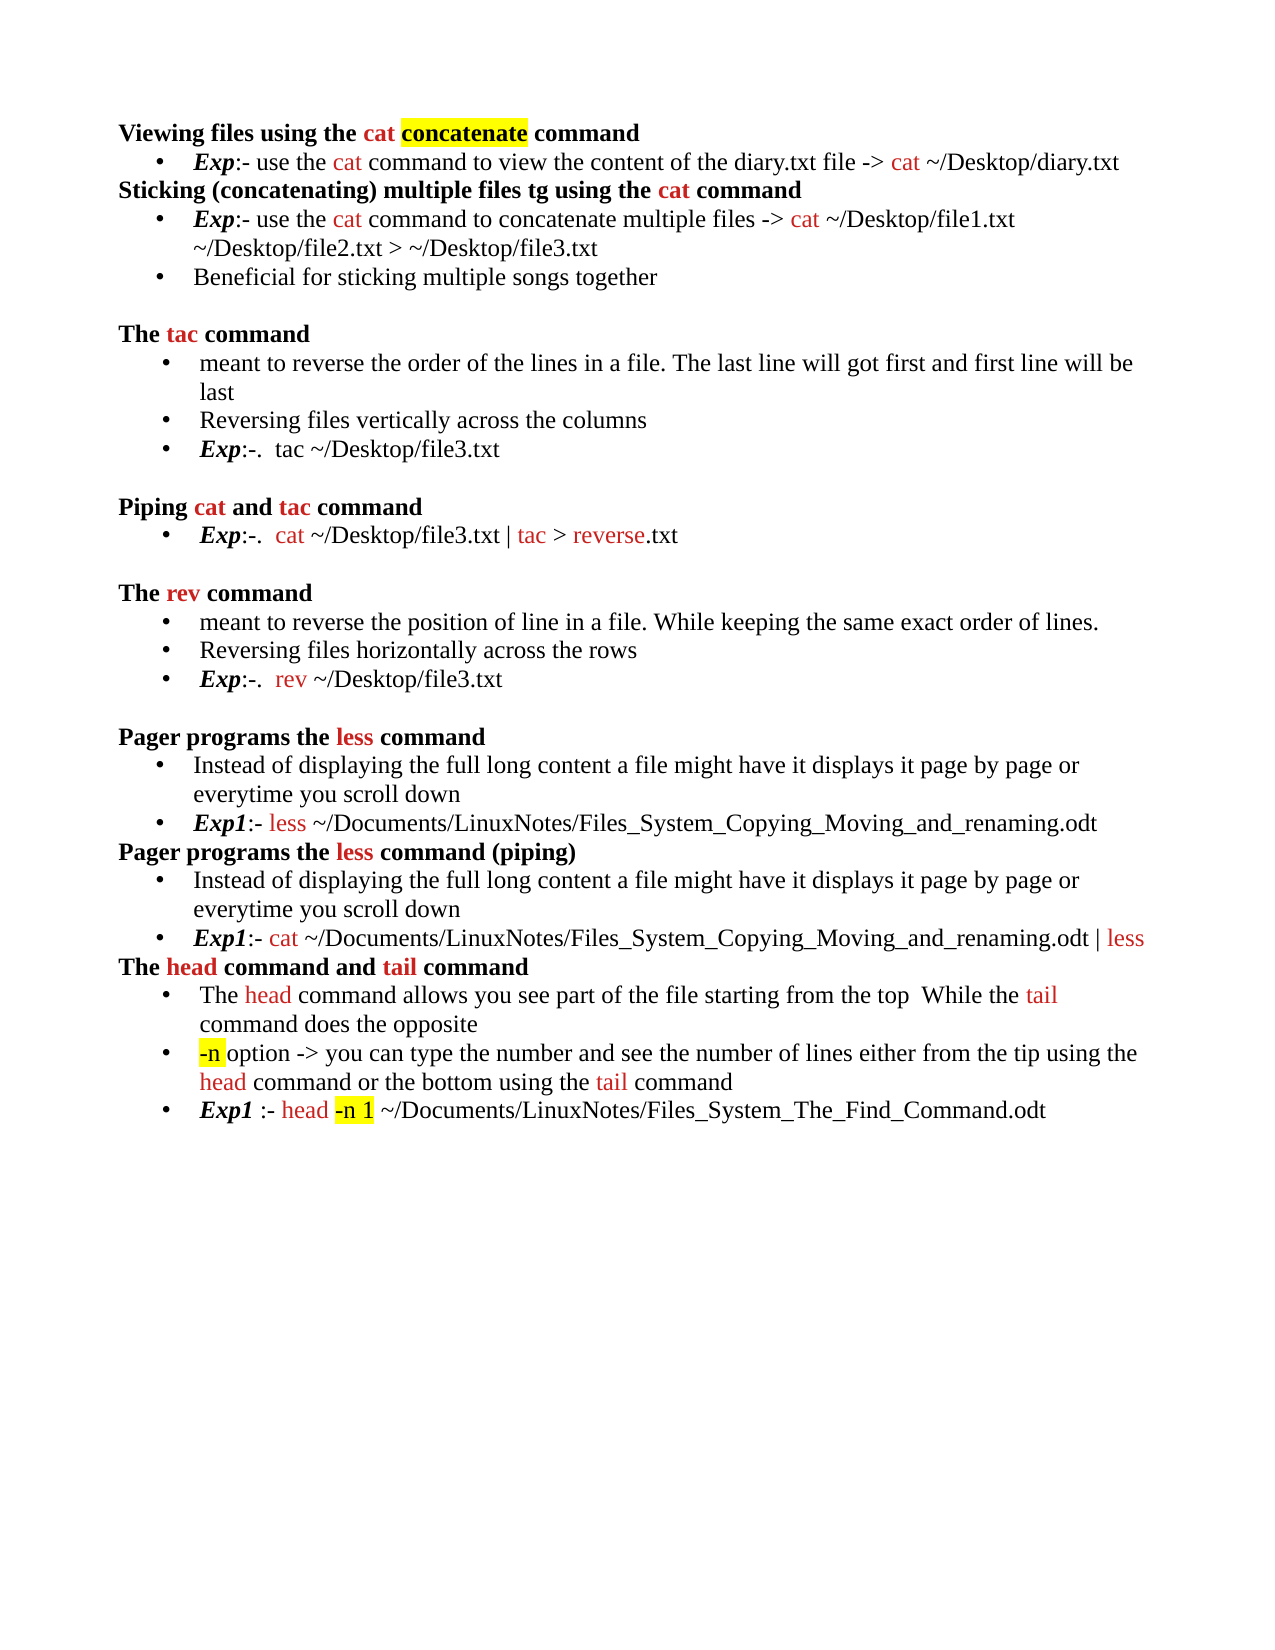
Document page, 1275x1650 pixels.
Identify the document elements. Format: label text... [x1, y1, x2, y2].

list Beneficial for sticking multiple songs together [156, 262, 1157, 291]
list meant to reverse the order of the lines in a file. The last line will got first and first line will be last [162, 348, 1157, 406]
list Exp:- use the cat command to concatenate multiple files -> cat ~/Desktop/file1.txt ~/Desktop/file2.txt > ~/Desktop/file3.txt [156, 204, 1157, 262]
text The rev command [118, 578, 1157, 607]
list Reversing files vertically across the columns [162, 406, 1157, 434]
list The head command allows you see part of the file starting from the top While the tail command does the opposite [162, 981, 1157, 1038]
text Sticking (concatenating) multiple files tg using the cat command [118, 176, 1157, 204]
list Exp:-. cat ~/Desktop/file3.txt | tac > reverse.txt [162, 521, 1157, 549]
list Reversing files horizontally across the rows [162, 636, 1157, 664]
list Exp:-. tac ~/Desktop/file3.txt [162, 434, 1157, 463]
text Piping cat and tac command [118, 492, 1157, 521]
list -n option -> you can type the number and see the number of lines either from the tip using the head command or the bottom using the tail command [162, 1038, 1157, 1096]
list Exp:-. rev ~/Desktop/file3.txt [162, 664, 1157, 693]
list Exp1:- cat ~/Documents/LinuxNotes/Files_System_Copying_Moving_and_renaming.odt | less [156, 923, 1157, 952]
list Exp1:- less ~/Documents/LinuxNotes/Files_System_Copying_Moving_and_renaming.odt [156, 808, 1157, 837]
text The head command and tail command [118, 952, 1157, 981]
list meant to reverse the position of line in a file. While keeping the same exact order of lines. [162, 607, 1157, 636]
text Pager programs the less command (piping) [118, 837, 1157, 866]
list Exp1 :- head -n 1 ~/Documents/LinuxNotes/Files_System_The_Find_Command.odt [162, 1096, 1157, 1124]
list Instead of displaying the full long content a file might have it displays it page by page or everytime you scroll down [156, 866, 1157, 923]
text Viewing files using the cat concatenate command [118, 118, 1157, 147]
list Instead of displaying the full long content a file might have it displays it page by page or everytime you scroll down [156, 751, 1157, 808]
text Pager programs the less command [118, 722, 1157, 751]
text The tac command [118, 319, 1157, 348]
list Exp:- use the cat command to view the content of the diary.txt file -> cat ~/Desktop/diary.txt [156, 147, 1157, 176]
